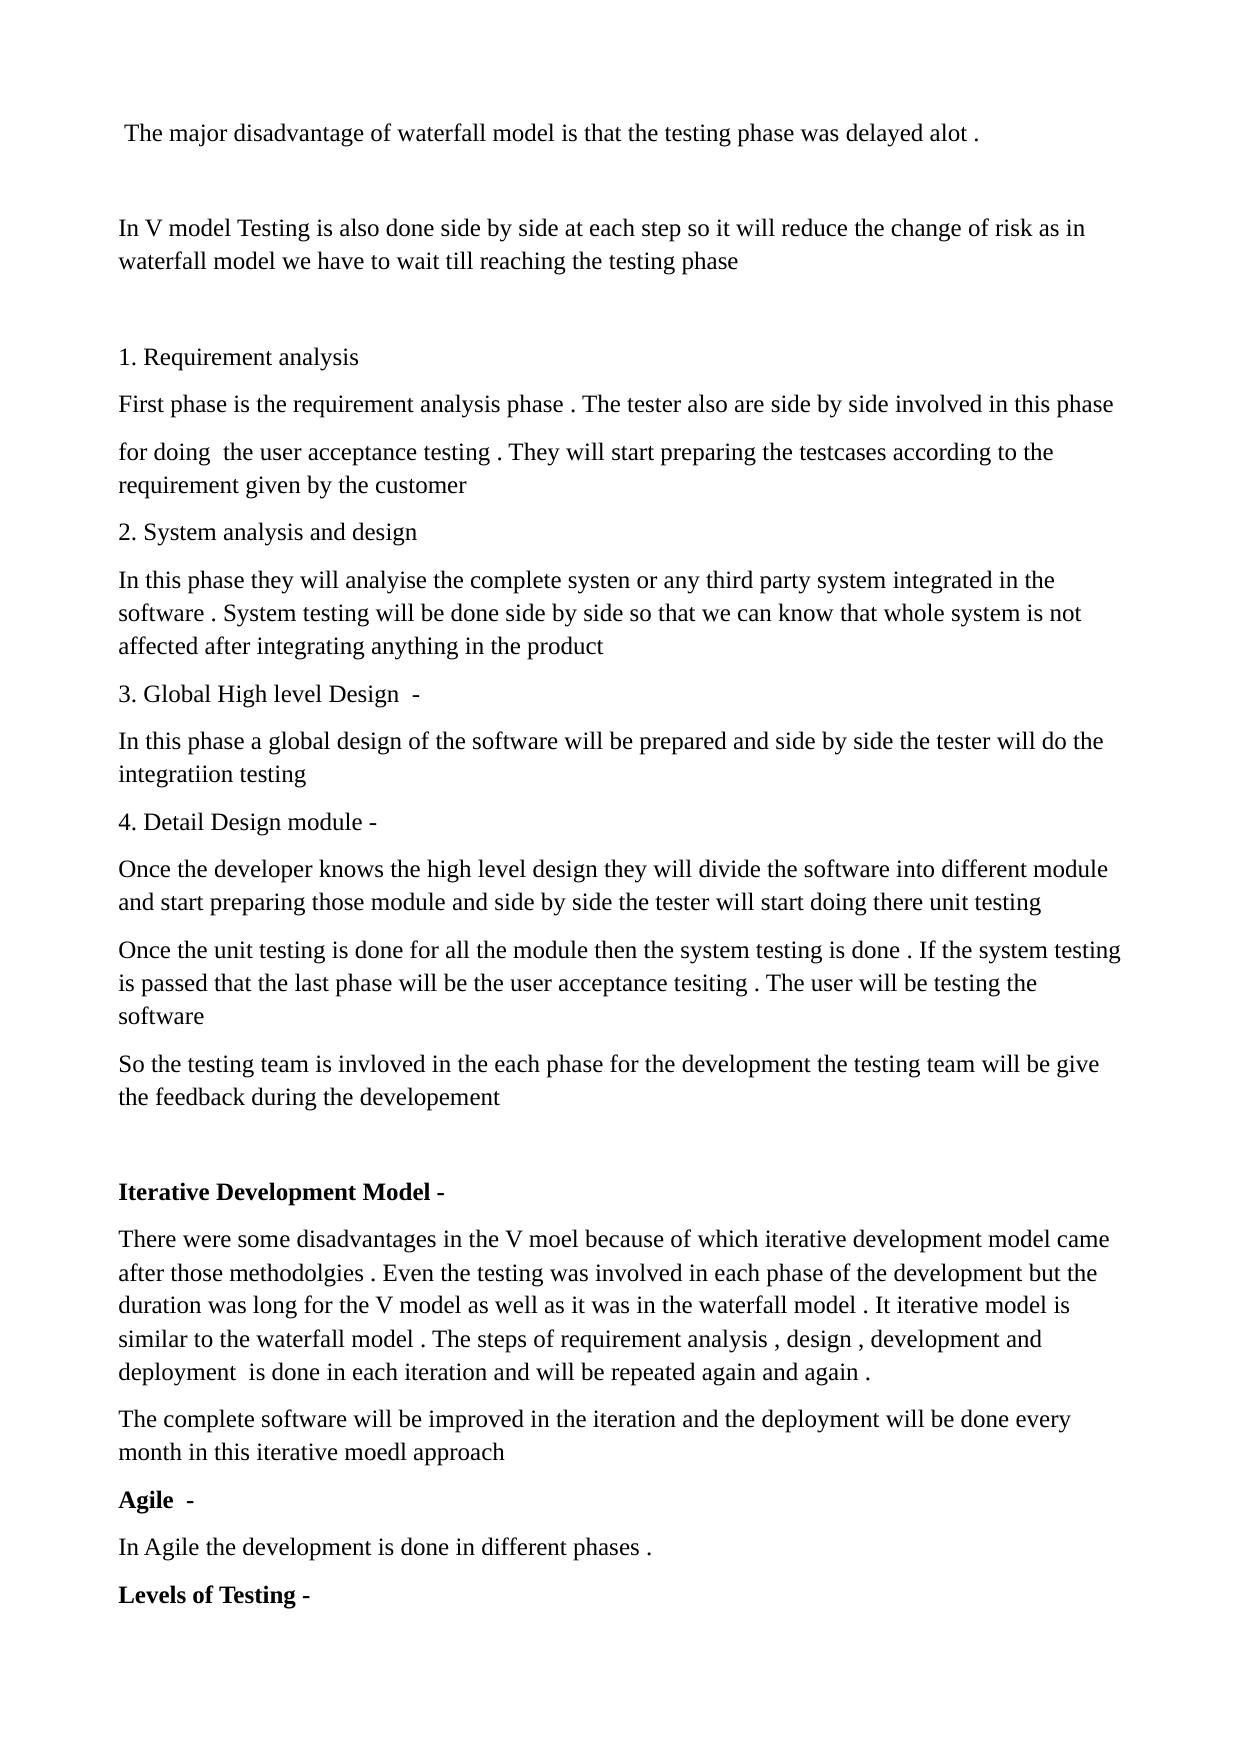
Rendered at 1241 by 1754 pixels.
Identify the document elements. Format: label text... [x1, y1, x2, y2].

text Iterative Development Model - [118, 1177, 1122, 1206]
text for doing the user acceptance testing . They will start preparing the testcases according to the requirement given by the customer [118, 437, 1122, 498]
text 1. Requirement analysis [118, 342, 1122, 370]
text The major disadvantage of waterfall model is that the testing phase was delayed alot . [118, 118, 1122, 147]
text The complete software will be improved in the iteration and the deployment will be done every month in this iterative moedl approach [118, 1404, 1122, 1466]
text In this phase they will analyise the complete systen or any third party system integrated in the software . System testing will be done side by side so that we can know that whole system is not affected after integrating anything in the product [118, 565, 1122, 660]
text In V model Testing is also done side by side at each step so it will reduce the change of risk as in waterfall model we have to wait till reaching the testing phase [118, 213, 1122, 275]
text 3. Global High level Design - [118, 679, 1122, 707]
text First phase is the requirement analysis phase . The tester also are side by side involved in this phase [118, 389, 1122, 418]
text 4. Detail Design module - [118, 807, 1122, 836]
text Once the developer knows the high level design they will divide the software into different module and start preparing those module and side by side the tester will start doing there unit testing [118, 854, 1122, 916]
text In this phase a global design of the software will be prepared and side by side the tester will do the integratiion testing [118, 726, 1122, 788]
text Once the unit testing is done for all the module then the system testing is done . If the system testing is passed that the last phase will be the user acceptance tesiting . The user will be testing the software [118, 935, 1122, 1030]
text Levels of Testing - [118, 1580, 1122, 1609]
text So the testing team is invloved in the each phase for the development the testing team will be give the feedback during the developement [118, 1049, 1122, 1111]
text Agile - [118, 1485, 1122, 1514]
text 2. System analysis and design [118, 517, 1122, 546]
text There were some disadvantages in the V moel because of which iterative development model came after those methodolgies . Even the testing was involved in each phase of the development but the duration was long for the V model as well as it was in the waterfall model . It iterative model is similar to the waterfall model . The steps of requirement analysis , design , development and deployment is done in each iteration and will be repeated again and again . [118, 1224, 1122, 1385]
text In Agile the development is done in different phases . [118, 1532, 1122, 1561]
